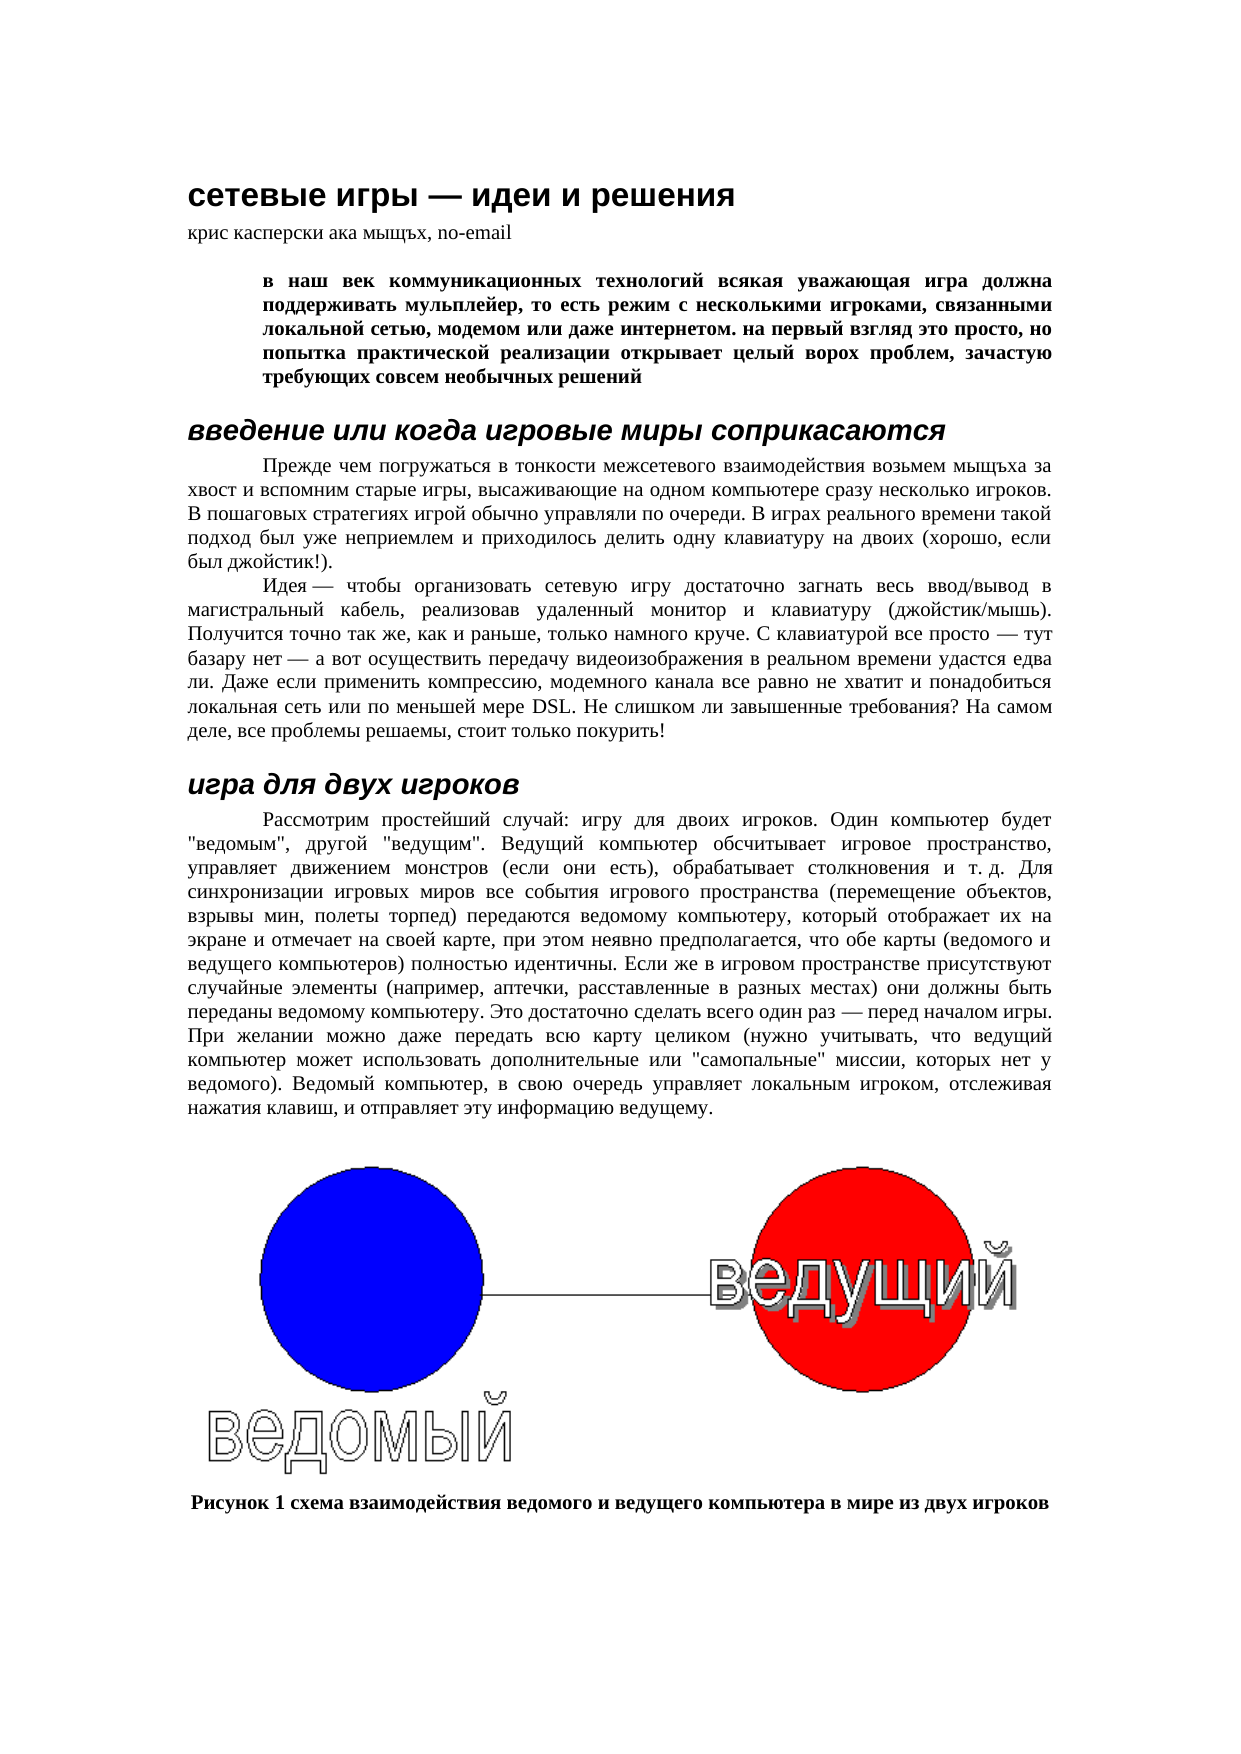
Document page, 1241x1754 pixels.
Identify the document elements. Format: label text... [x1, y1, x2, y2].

text Прежде чем погружаться в тонкости межсетевого взаимодействия возьмем мыщъха за хвост и вспомним старые игры, высаживающие на одном компьютере сразу несколько игроков. В пошаговых стратегиях игрой обычно управляли по очереди. В играх реального времени такой подход был уже неприемлем и приходилось делить одну клавиатуру на двоих (хорошо, если был джойстик!). [187, 453, 1053, 573]
subtitle введение или когда игровые миры соприкасаются [187, 413, 1053, 447]
text Рассмотрим простейший случай: игру для двоих игроков. Один компьютер будет "ведомым", другой "ведущим". Ведущий компьютер обсчитывает игровое пространство, управляет движением монстров (если они есть), обрабатывает столкновения и т. д. Для синхронизации игровых миров все события игрового пространства (перемещение объектов, взрывы мин, полеты торпед) передаются ведомому компьютеру, который отображает их на экране и отмечает на своей карте, при этом неявно предполагается, что обе карты (ведомого и ведущего компьютеров) полностью идентичны. Если же в игровом пространстве присутствуют случайные элементы (например, аптечки, расставленные в разных местах) они должны быть переданы ведомому компьютеру. Это достаточно сделать всего один раз — перед началом игры. При желании можно даже передать всю карту целиком (нужно учитывать, что ведущий компьютер может использовать дополнительные или "самопальные" миссии, которых нет у ведомого). Ведомый компьютер, в свою очередь управляет локальным игроком, отслеживая нажатия клавиш, и отправляет эту информацию ведущему. [187, 806, 1053, 1119]
text в наш век коммуникационных технологий всякая уважающая игра должна поддерживать мульплейер, то есть режим с несколькими игроками, связанными локальной сетью, модемом или даже интернетом. на первый взгляд это просто, но попытка практической реализации открывает целый ворох проблем, зачастую требующих совсем необычных решений [262, 268, 1053, 388]
subtitle игра для двух игроков [187, 767, 1053, 800]
picture [188, 1143, 1053, 1477]
subtitle сетевые игры — идеи и решения [187, 175, 1053, 213]
text Рисунок 1 схема взаимодействия ведомого и ведущего компьютера в мире из двух игроков [187, 1490, 1053, 1514]
text Идея — чтобы организовать сетевую игру достаточно загнать весь ввод/вывод в магистральный кабель, реализовав удаленный монитор и клавиатуру (джойстик/мышь). Получится точно так же, как и раньше, только намного круче. С клавиатурой все просто — тут базару нет — а вот осуществить передачу видеоизображения в реальном времени удастся едва ли. Даже если применить компрессию, модемного канала все равно не хватит и понадобиться локальная сеть или по меньшей мере DSL. Не слишком ли завышенные требования? На самом деле, все проблемы решаемы, стоит только покурить! [187, 573, 1053, 742]
text крис касперски ака мыщъх, no-email [187, 220, 1053, 244]
